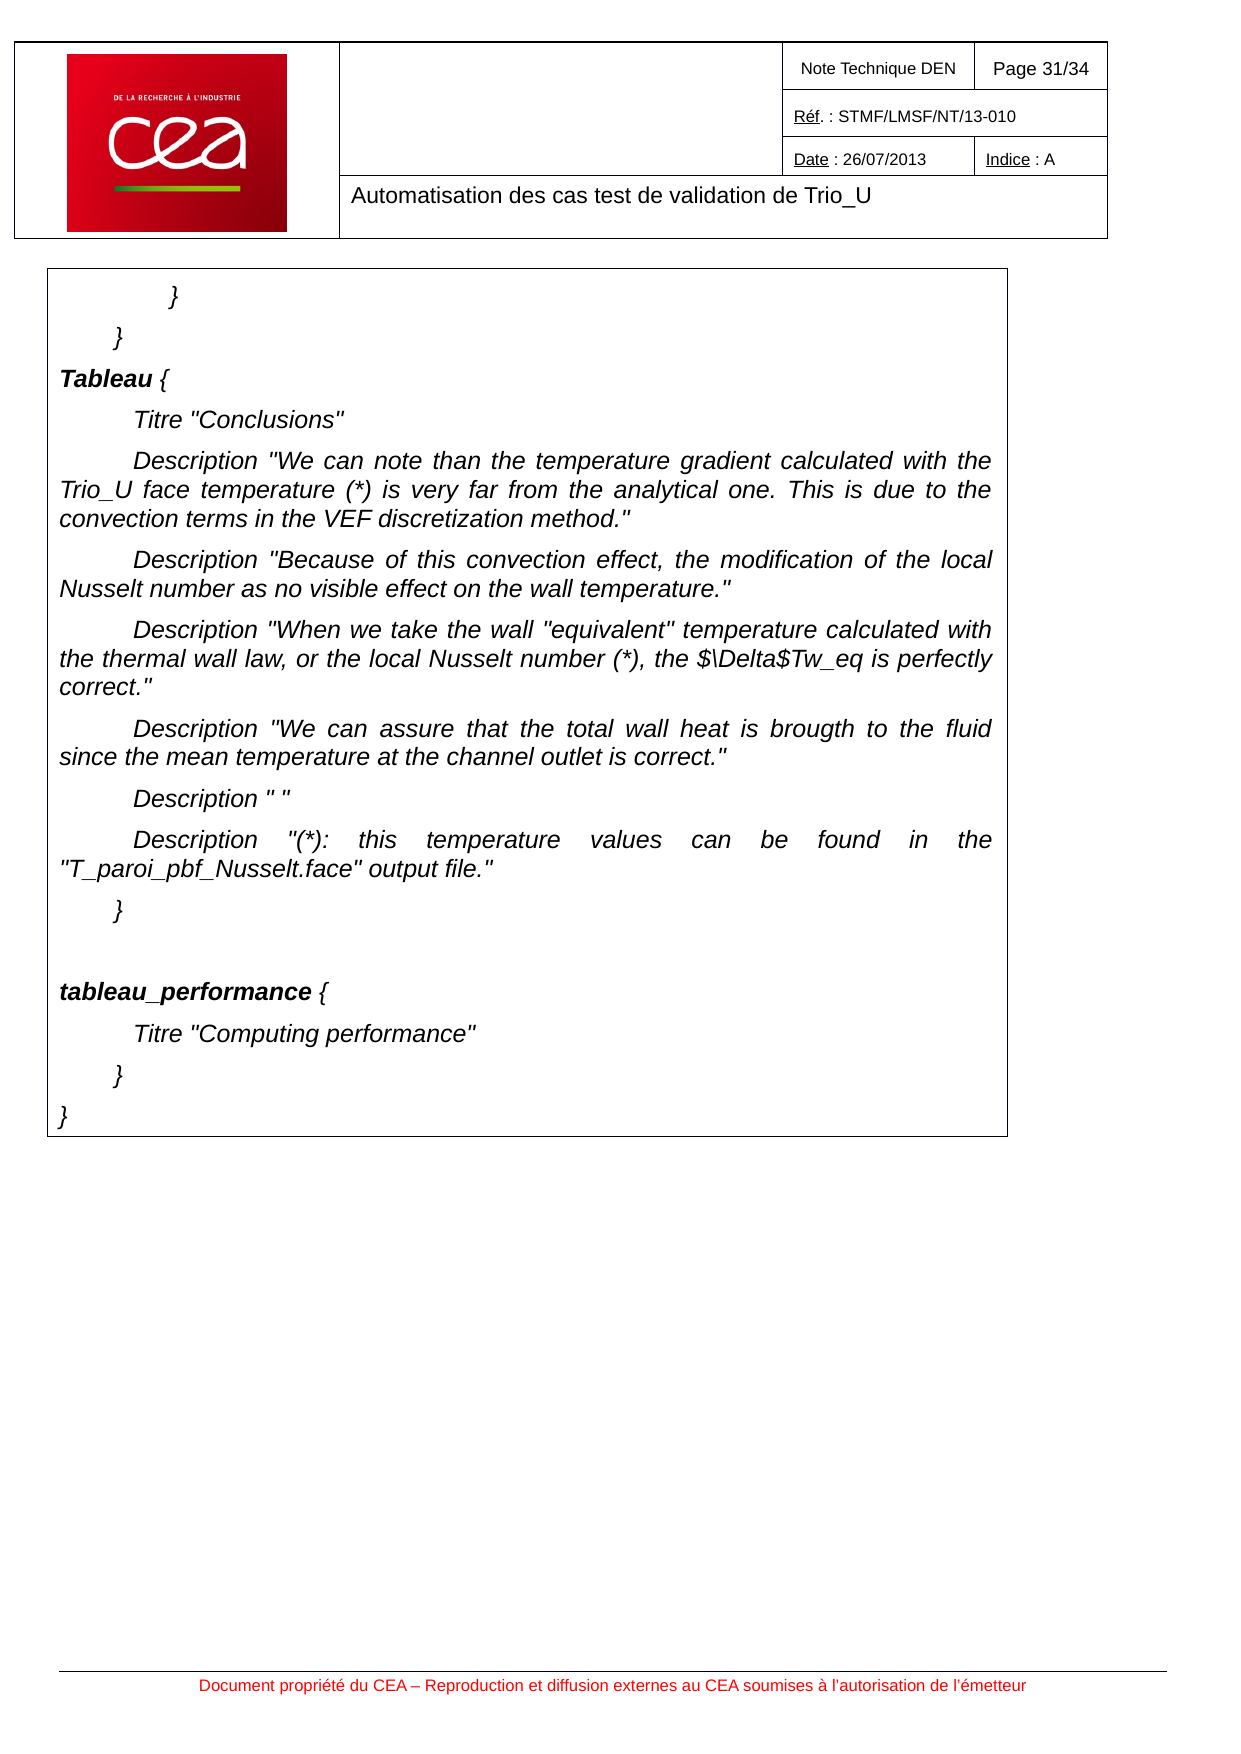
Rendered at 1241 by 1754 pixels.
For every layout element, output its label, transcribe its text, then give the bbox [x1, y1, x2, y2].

picture [67, 54, 287, 232]
table_header } } Tableau { Titre "Conclusions" Description "We can note than the temperature gradient calculated with the Trio_U face temperature (*) is very far from the analytical one. This is due to the convection terms in the VEF discretization method." Description "Because of this convection effect, the modification of the local Nusselt number as no visible effect on the wall temperature." Description "When we take the wall "equivalent" temperature calculated with the thermal wall law, or the local Nusselt number (*), the $\Delta$Tw_eq is perfectly correct." Description "We can assure that the total wall heat is brougth to the fluid since the mean temperature at the channel outlet is correct." Description " " Description "(*): this temperature values can be found in the "T_paroi_pbf_Nusselt.face" output file." } tableau_performance { Titre "Computing performance" } } [48, 269, 1007, 1136]
